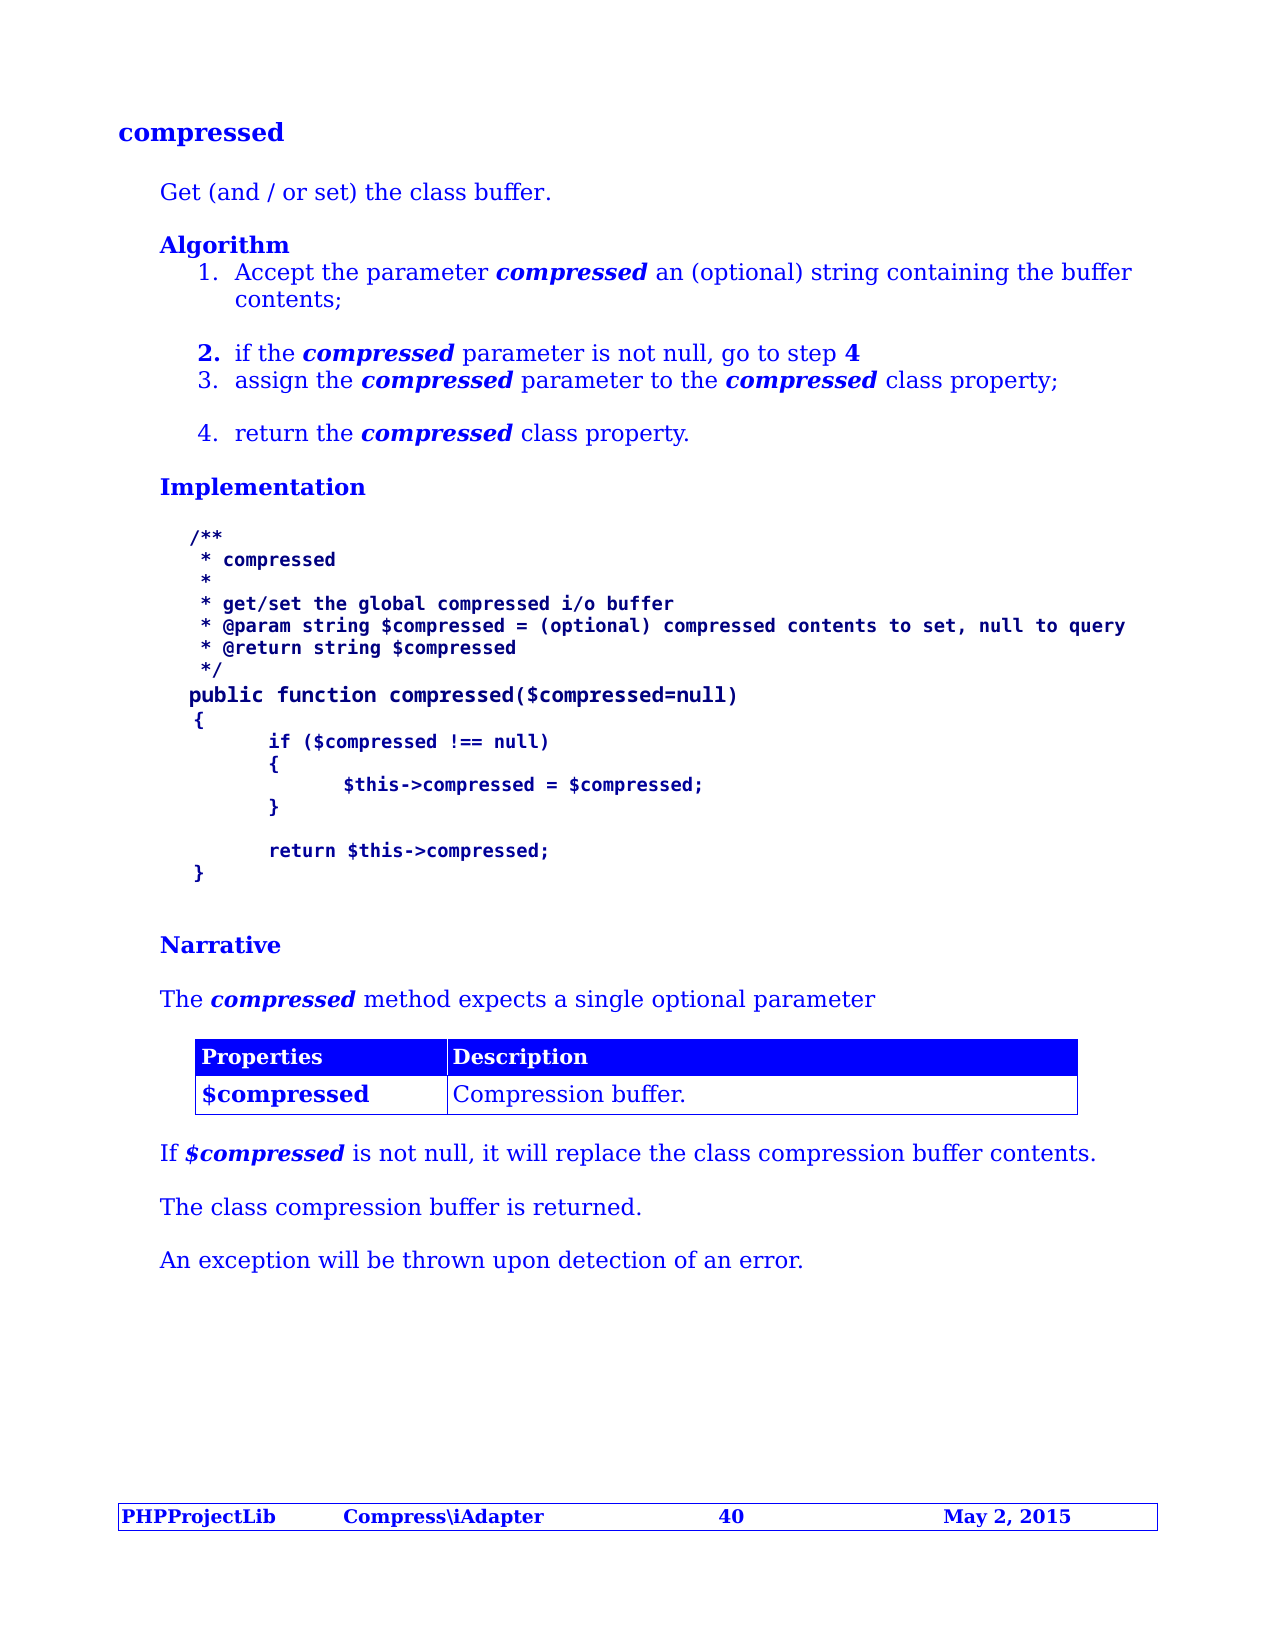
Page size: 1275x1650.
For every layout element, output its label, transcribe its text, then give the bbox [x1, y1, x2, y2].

list if the compressed parameter is not null, go to step 4 [197, 339, 1157, 366]
text Narrative [159, 932, 1157, 959]
list */ [189, 658, 1157, 680]
table_header Description [448, 1040, 1077, 1075]
list /** [189, 527, 1157, 549]
text { [118, 709, 1157, 731]
table_cell $compressed [196, 1076, 447, 1114]
text $this->compressed = $compressed; [118, 774, 1157, 796]
text } [118, 862, 1157, 884]
text if ($compressed !== null) [118, 731, 1157, 753]
text { [118, 753, 1157, 774]
text The class compression buffer is returned. [159, 1194, 1157, 1221]
text Implementation [159, 474, 1157, 501]
list * [189, 571, 1157, 593]
list return the compressed class property. [197, 420, 1157, 447]
text Get (and / or set) the class buffer. [159, 179, 1157, 205]
text The compressed method expects a single optional parameter [159, 986, 1157, 1013]
list Accept the parameter compressed an (optional) string containing the buffer contents; [197, 259, 1157, 313]
text } [118, 796, 1157, 818]
list public function compressed($compressed=null) [189, 680, 1157, 709]
list * @param string $compressed = (optional) compressed contents to set, null to query [189, 615, 1157, 637]
text An exception will be thrown upon detection of an error. [159, 1247, 1157, 1274]
text If $compressed is not null, it will replace the class compression buffer contents. [159, 1141, 1157, 1167]
text return $this->compressed; [118, 840, 1157, 862]
list * get/set the global compressed i/o buffer [189, 593, 1157, 615]
text Algorithm [159, 232, 1157, 259]
title compressed [118, 118, 1157, 147]
list assign the compressed parameter to the compressed class property; [197, 366, 1157, 393]
table_header Properties [196, 1040, 447, 1075]
list * compressed [189, 549, 1157, 571]
table_cell Compression buffer. [448, 1076, 1077, 1114]
list * @return string $compressed [189, 637, 1157, 658]
